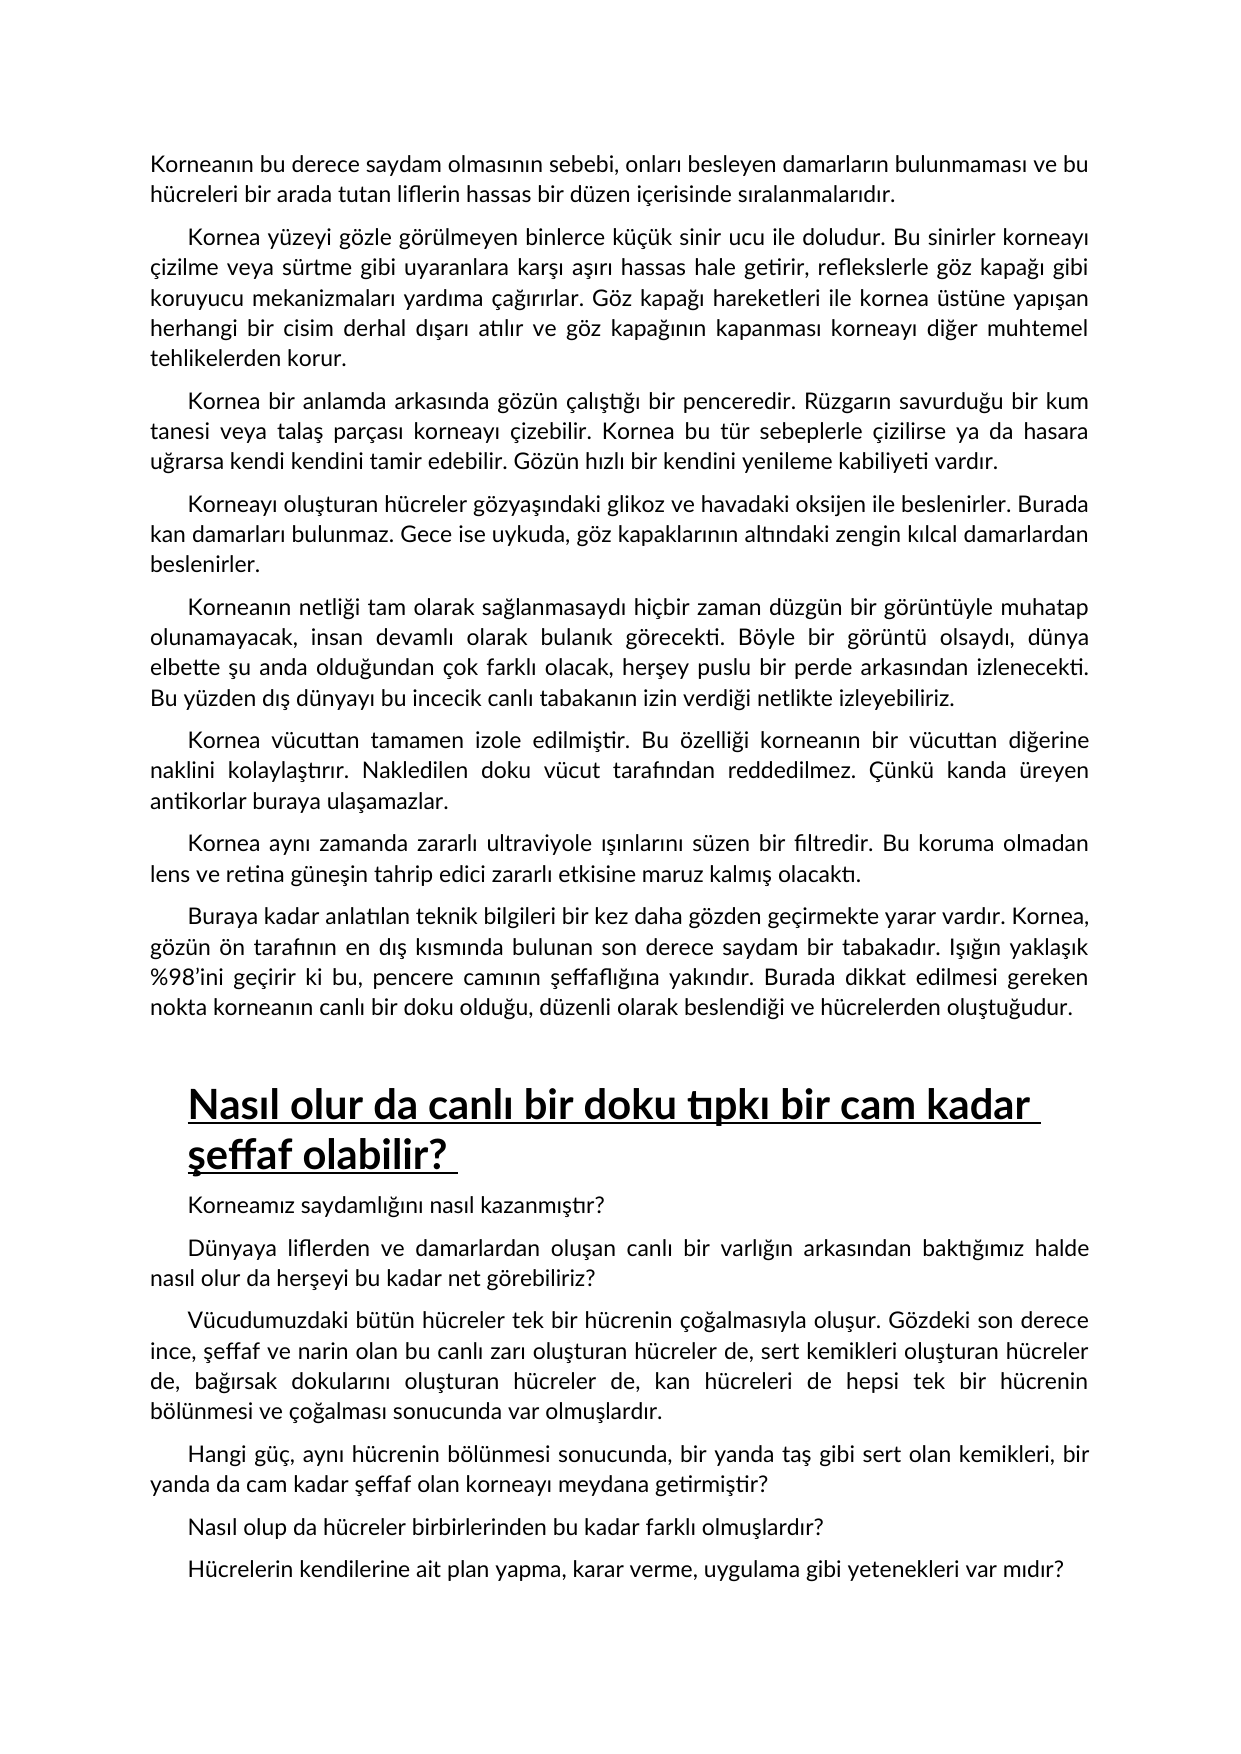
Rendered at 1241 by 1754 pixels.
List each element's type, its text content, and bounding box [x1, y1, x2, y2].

text Korneanın bu derece saydam olmasının sebebi, onları besleyen damarların bulunmaması ve bu hücreleri bir arada tutan liflerin hassas bir düzen içerisinde sıralanmalarıdır. [150, 150, 1090, 208]
text Kornea bir anlamda arkasında gözün çalıştığı bir penceredir. Rüzgarın savurduğu bir kum tanesi veya talaş parçası korneayı çizebilir. Kornea bu tür sebeplerle çizilirse ya da hasara uğrarsa kendi kendini tamir edebilir. Gözün hızlı bir kendini yenileme kabiliyeti vardır. [150, 386, 1090, 474]
text Vücudumuzdaki bütün hücreler tek bir hücrenin çoğalmasıyla oluşur. Gözdeki son derece ince, şeffaf ve narin olan bu canlı zarı oluşturan hücreler de, sert kemikleri oluşturan hücreler de, bağırsak dokularını oluşturan hücreler de, kan hücreleri de hepsi tek bir hücrenin bölünmesi ve çoğalması sonucunda var olmuşlardır. [150, 1306, 1090, 1424]
text Kornea vücuttan tamamen izole edilmiştir. Bu özelliği korneanın bir vücuttan diğerine naklini kolaylaştırır. Nakledilen doku vücut tarafından reddedilmez. Çünkü kanda üreyen antikorlar buraya ulaşamazlar. [150, 726, 1090, 814]
text Hücrelerin kendilerine ait plan yapma, karar verme, uygulama gibi yetenekleri var mıdır? [150, 1555, 1090, 1583]
text Hangi güç, aynı hücrenin bölünmesi sonucunda, bir yanda taş gibi sert olan kemikleri, bir yanda da cam kadar şeffaf olan korneayı meydana getirmiştir? [150, 1439, 1090, 1497]
text Korneamız saydamlığını nasıl kazanmıştır? [150, 1191, 1090, 1218]
text Kornea yüzeyi gözle görülmeyen binlerce küçük sinir ucu ile doludur. Bu sinirler korneayı çizilme veya sürtme gibi uyaranlara karşı aşırı hassas hale getirir, reflekslerle göz kapağı gibi koruyucu mekanizmaları yardıma çağırırlar. Göz kapağı hareketleri ile kornea üstüne yapışan herhangi bir cisim derhal dışarı atılır ve göz kapağının kapanması korneayı diğer muhtemel tehlikelerden korur. [150, 223, 1090, 371]
text Dünyaya liflerden ve damarlardan oluşan canlı bir varlığın arkasından baktığımız halde nasıl olur da herşeyi bu kadar net görebiliriz? [150, 1233, 1090, 1291]
text Kornea aynı zamanda zararlı ultraviyole ışınlarını süzen bir filtredir. Bu koruma olmadan lens ve retina güneşin tahrip edici zararlı etkisine maruz kalmış olacaktı. [150, 829, 1090, 887]
text Korneayı oluşturan hücreler gözyaşındaki glikoz ve havadaki oksijen ile beslenirler. Burada kan damarları bulunmaz. Gece ise uykuda, göz kapaklarının altındaki zengin kılcal damarlardan beslenirler. [150, 489, 1090, 577]
text Buraya kadar anlatılan teknik bilgileri bir kez daha gözden geçirmekte yarar vardır. Kornea, gözün ön tarafının en dış kısmında bulunan son derece saydam bir tabakadır. Işığın yaklaşık %98’ini geçirir ki bu, pencere camının şeffaflığına yakındır. Burada dikkat edilmesi gereken nokta korneanın canlı bir doku olduğu, düzenli olarak beslendiği ve hücrelerden oluştuğudur. [150, 902, 1090, 1020]
text Korneanın netliği tam olarak sağlanmasaydı hiçbir zaman düzgün bir görüntüyle muhatap olunamayacak, insan devamlı olarak bulanık görecekti. Böyle bir görüntü olsaydı, dünya elbette şu anda olduğundan çok farklı olacak, herşey puslu bir perde arkasından izlenecekti. Bu yüzden dış dünyayı bu incecik canlı tabakanın izin verdiği netlikte izleyebiliriz. [150, 593, 1090, 711]
text Nasıl olup da hücreler birbirlerinden bu kadar farklı olmuşlardır? [150, 1512, 1090, 1540]
subtitle Nasıl olur da canlı bir doku tıpkı bir cam kadar şeffaf olabilir? [187, 1078, 1090, 1178]
